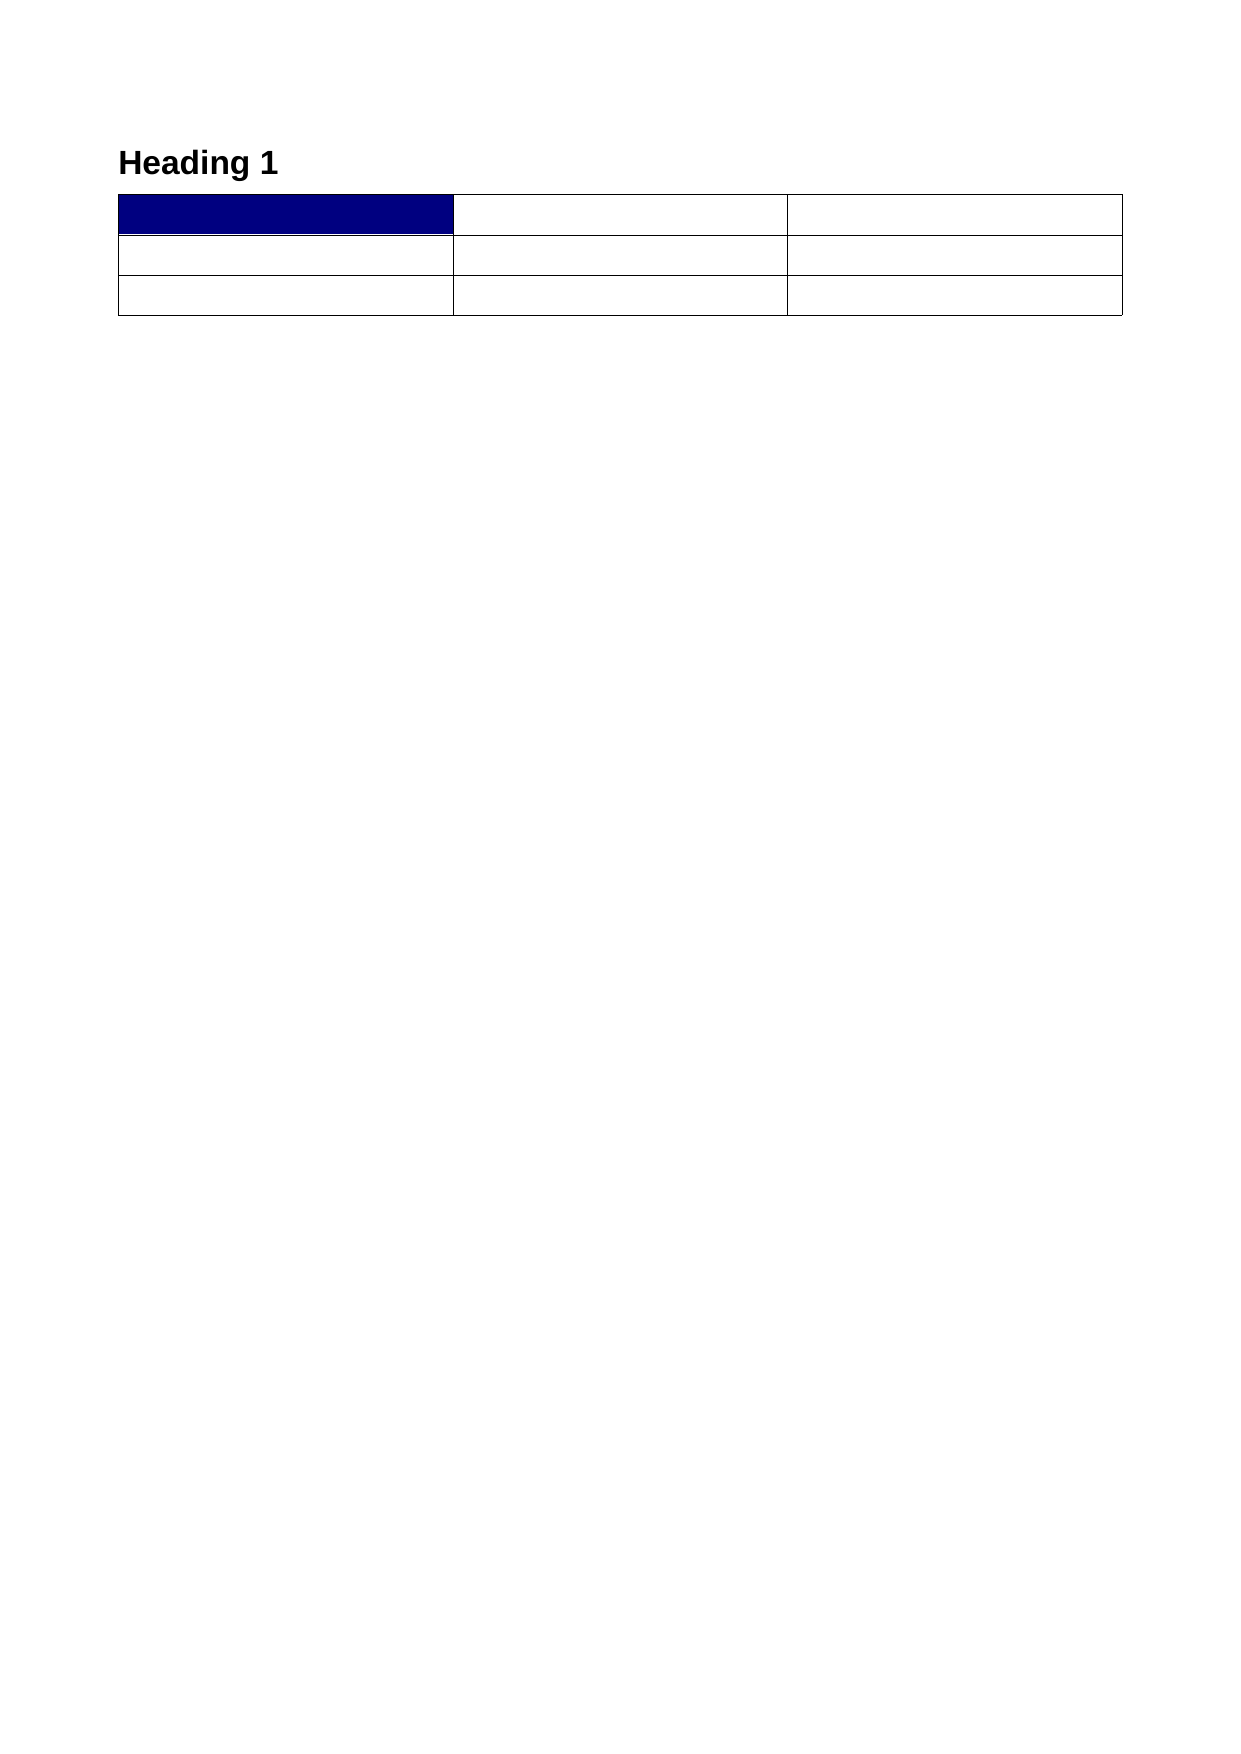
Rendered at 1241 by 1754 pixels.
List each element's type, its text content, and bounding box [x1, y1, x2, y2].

table_cell [454, 236, 787, 275]
table_cell [788, 276, 1122, 315]
table_header [788, 195, 1122, 234]
table_header [454, 195, 787, 234]
table_cell [454, 276, 787, 315]
table_cell [788, 236, 1122, 275]
table_header [119, 195, 453, 234]
subtitle Heading 1 [118, 143, 1122, 182]
table_cell [119, 276, 453, 315]
table_cell [119, 236, 453, 275]
